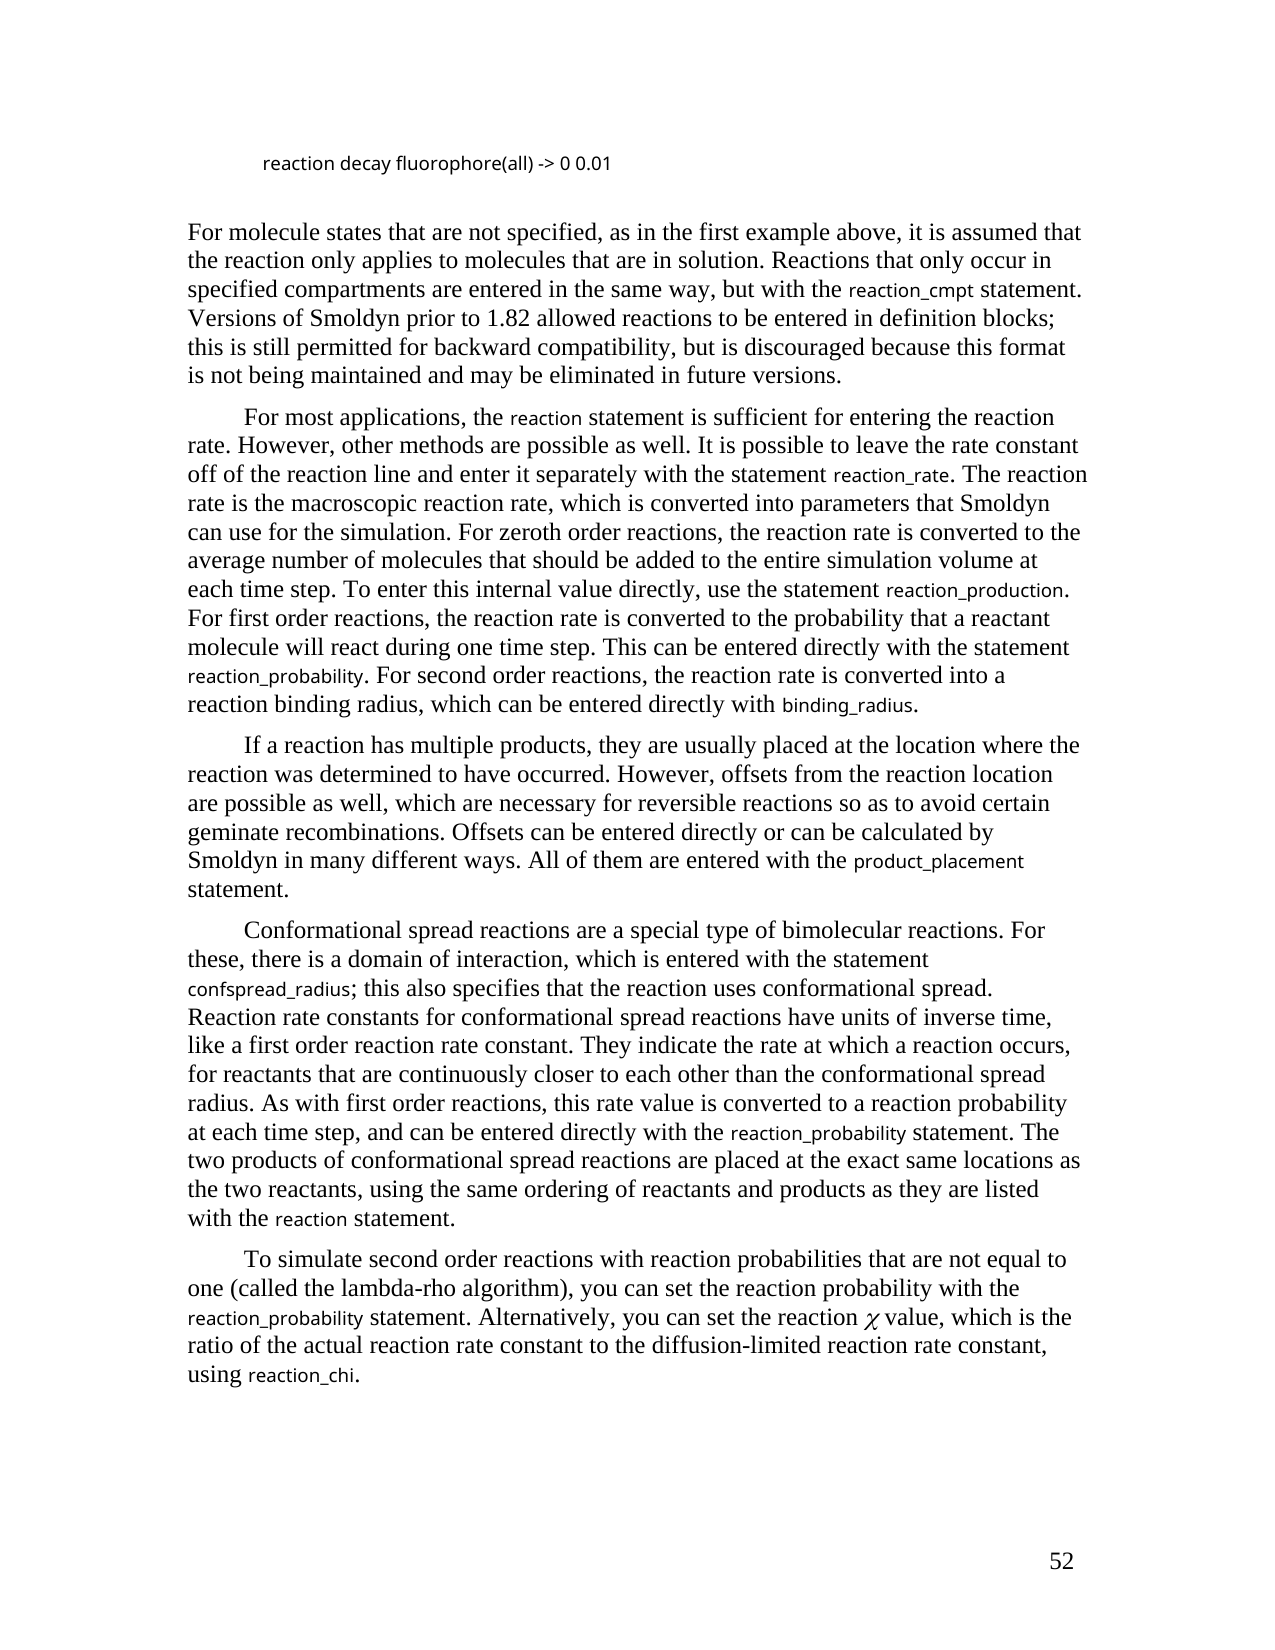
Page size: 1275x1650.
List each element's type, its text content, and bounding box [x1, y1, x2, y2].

text To simulate second order reactions with reaction probabilities that are not equal to one (called the lambda-rho algorithm), you can set the reaction probability with the reaction_probability statement. Alternatively, you can set the reaction  value, which is the ratio of the actual reaction rate constant to the diffusion-limited reaction rate constant, using reaction_chi. [187, 1244, 1087, 1388]
text reaction decay fluorophore(all) -> 0 0.01 [187, 150, 1087, 176]
text Conformational spread reactions are a special type of bimolecular reactions. For these, there is a domain of interaction, which is entered with the statement confspread_radius; this also specifies that the reaction uses conformational spread. Reaction rate constants for conformational spread reactions have units of inverse time, like a first order reaction rate constant. They indicate the rate at which a reaction occurs, for reactants that are continuously closer to each other than the conformational spread radius. As with first order reactions, this rate value is converted to a reaction probability at each time step, and can be entered directly with the reaction_probability statement. The two products of conformational spread reactions are placed at the exact same locations as the two reactants, using the same ordering of reactants and products as they are listed with the reaction statement. [187, 916, 1087, 1232]
text For most applications, the reaction statement is sufficient for entering the reaction rate. However, other methods are possible as well. It is possible to leave the rate constant off of the reaction line and enter it separately with the statement reaction_rate. The reaction rate is the macroscopic reaction rate, which is converted into parameters that Smoldyn can use for the simulation. For zeroth order reactions, the reaction rate is converted to the average number of molecules that should be added to the entire simulation volume at each time step. To enter this internal value directly, use the statement reaction_production. For first order reactions, the reaction rate is converted to the probability that a reactant molecule will react during one time step. This can be entered directly with the statement reaction_probability. For second order reactions, the reaction rate is converted into a reaction binding radius, which can be entered directly with binding_radius. [187, 402, 1087, 718]
text If a reaction has multiple products, they are usually placed at the location where the reaction was determined to have occurred. However, offsets from the reaction location are possible as well, which are necessary for reversible reactions so as to avoid certain geminate recombinations. Offsets can be entered directly or can be calculated by Smoldyn in many different ways. All of them are entered with the product_placement statement. [187, 731, 1087, 903]
text For molecule states that are not specified, as in the first example above, it is assumed that the reaction only applies to molecules that are in solution. Reactions that only occur in specified compartments are entered in the same way, but with the reaction_cmpt statement. Versions of Smoldyn prior to 1.82 allowed reactions to be entered in definition blocks; this is still permitted for backward compatibility, but is discouraged because this format is not being maintained and may be eliminated in future versions. [187, 217, 1087, 389]
